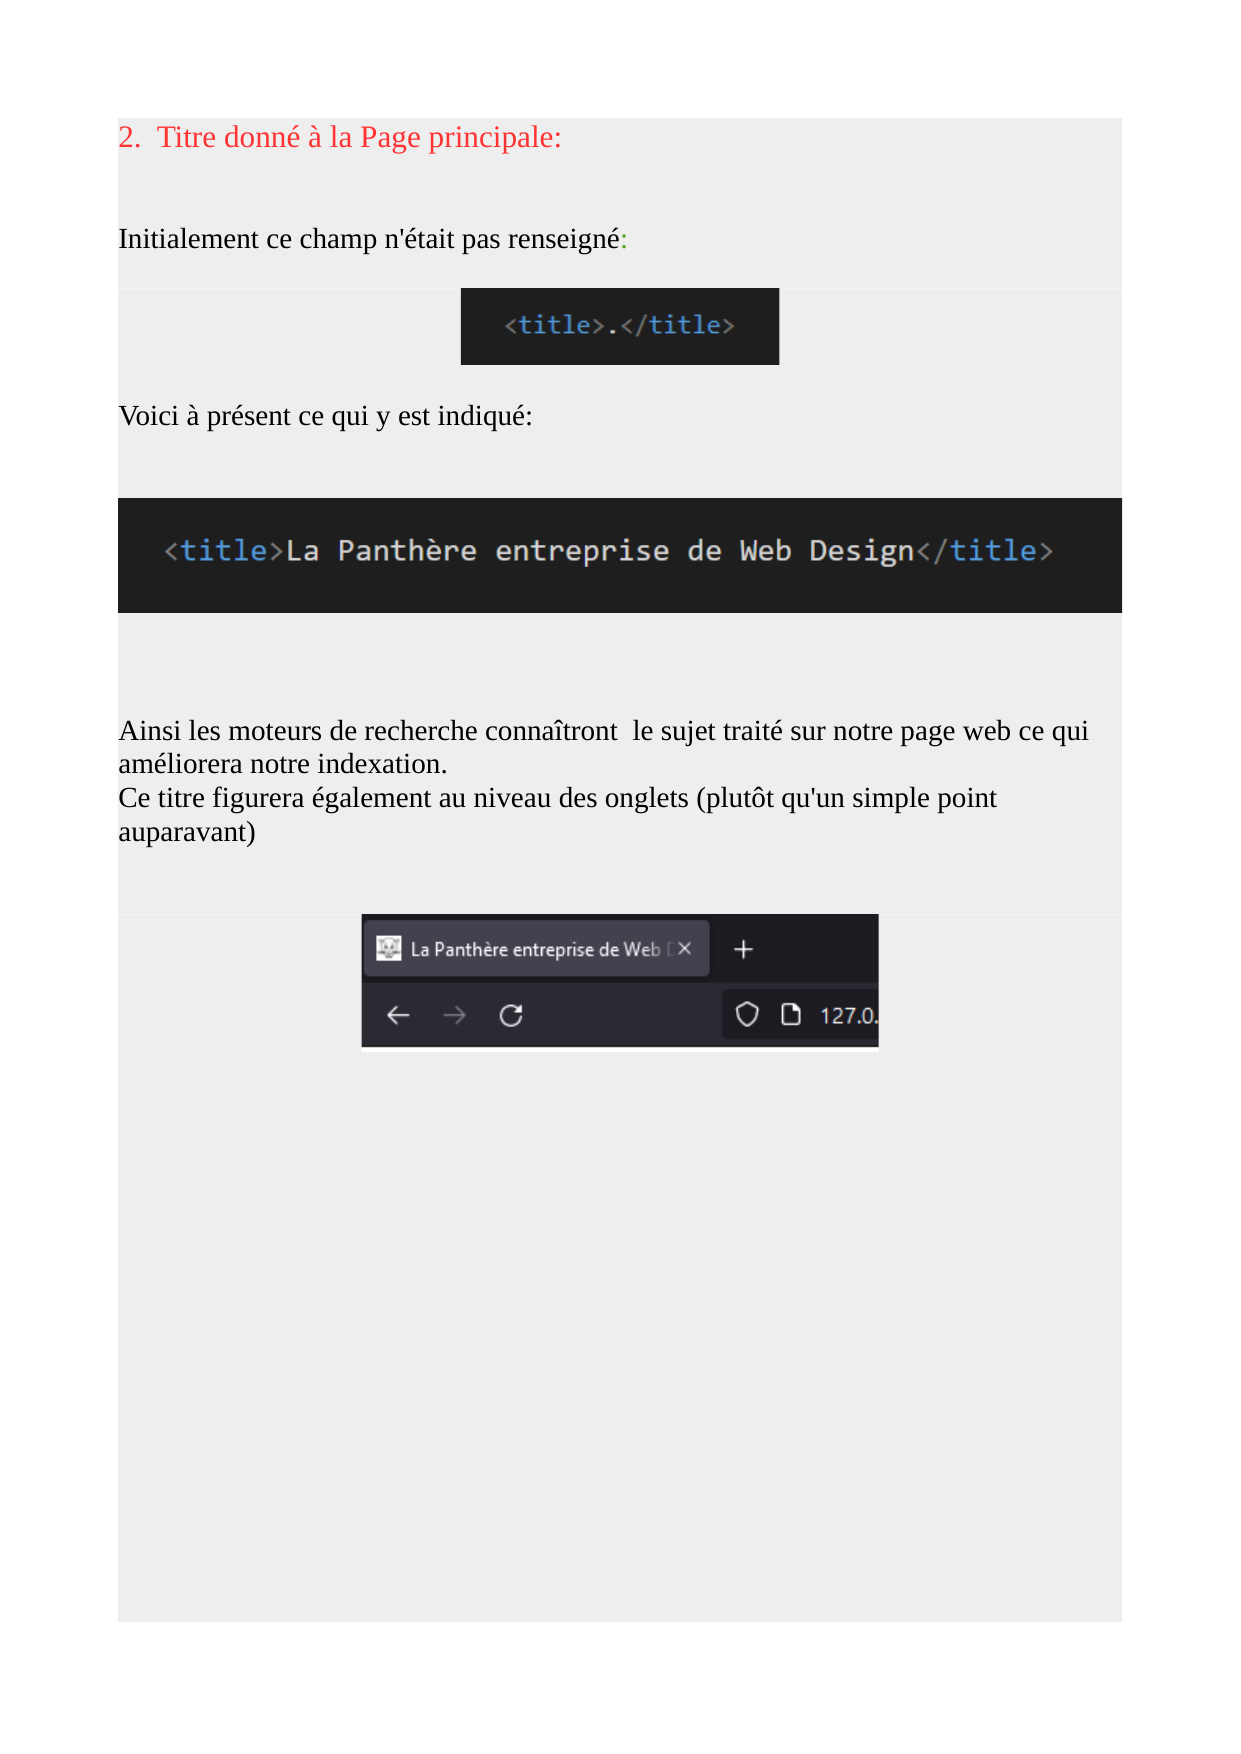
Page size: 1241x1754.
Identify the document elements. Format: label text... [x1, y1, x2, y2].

text 2. Titre donné à la Page principale: [118, 118, 1122, 154]
text Voici à présent ce qui y est indiqué: [118, 398, 1122, 432]
text Initialement ce champ n'était pas renseigné: [118, 221, 1122, 255]
text Ce titre figurera également au niveau des onglets (plutôt qu'un simple point auparavant) [118, 780, 1122, 847]
picture [460, 288, 780, 365]
picture [118, 498, 1123, 613]
text Ainsi les moteurs de recherche connaîtront le sujet traité sur notre page web ce qui améliorera notre indexation. [118, 713, 1122, 780]
picture [361, 914, 879, 1052]
